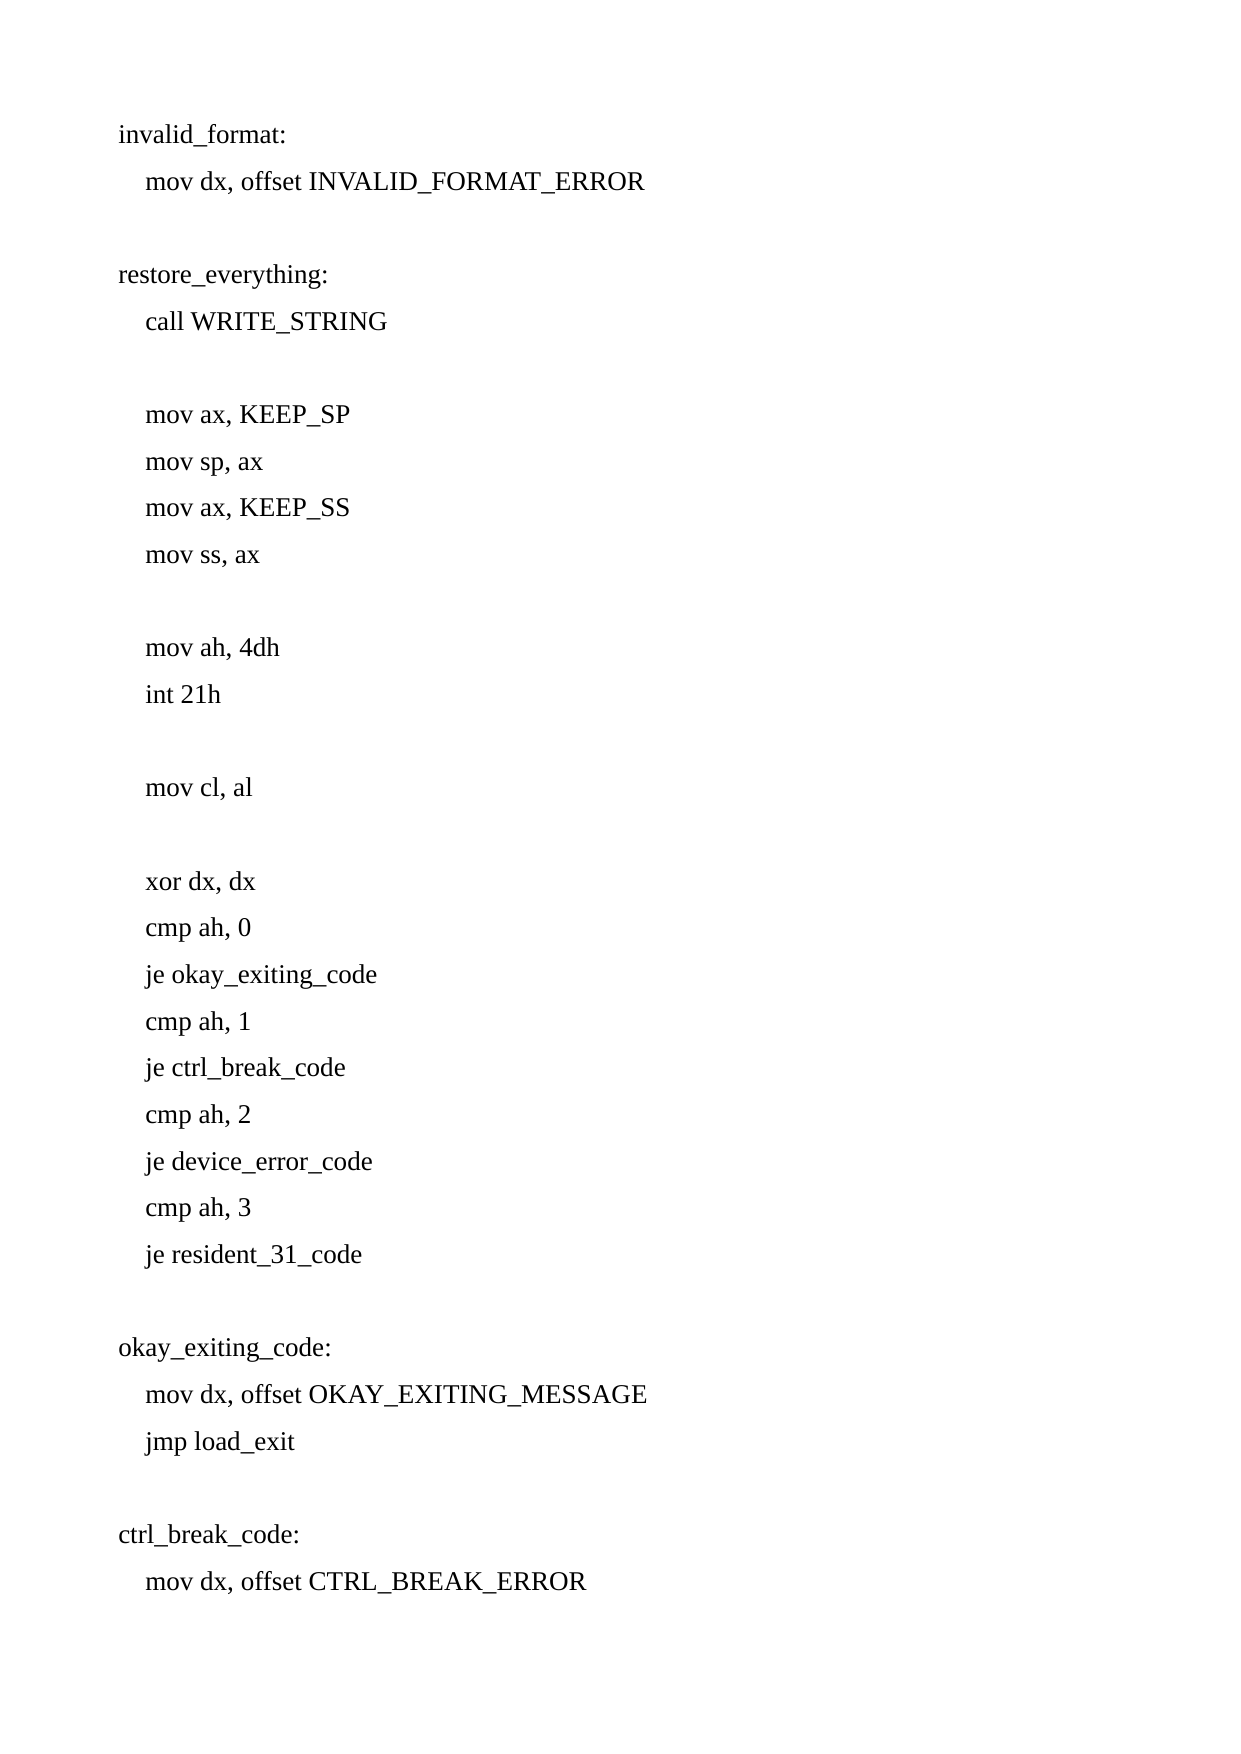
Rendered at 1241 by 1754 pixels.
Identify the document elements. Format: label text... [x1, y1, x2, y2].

text cmp ah, 3 [118, 1191, 1122, 1223]
text mov ah, 4dh [118, 631, 1122, 663]
text mov dx, offset OKAY_EXITING_MESSAGE [118, 1378, 1122, 1409]
text cmp ah, 2 [118, 1098, 1122, 1129]
text xor dx, dx [118, 865, 1122, 896]
text mov dx, offset INVALID_FORMAT_ERROR [118, 165, 1122, 196]
text je resident_31_code [118, 1238, 1122, 1269]
text mov sp, ax [118, 445, 1122, 476]
text int 21h [118, 678, 1122, 709]
text okay_exiting_code: [118, 1331, 1122, 1363]
text je ctrl_break_code [118, 1051, 1122, 1083]
text cmp ah, 1 [118, 1005, 1122, 1036]
text mov ax, KEEP_SS [118, 491, 1122, 523]
text restore_everything: [118, 258, 1122, 289]
text mov ax, KEEP_SP [118, 398, 1122, 429]
text je device_error_code [118, 1145, 1122, 1176]
text cmp ah, 0 [118, 911, 1122, 943]
text je okay_exiting_code [118, 958, 1122, 989]
text mov dx, offset CTRL_BREAK_ERROR [118, 1565, 1122, 1596]
text mov cl, al [118, 771, 1122, 803]
text invalid_format: [118, 118, 1122, 149]
text ctrl_break_code: [118, 1518, 1122, 1549]
text call WRITE_STRING [118, 305, 1122, 336]
text jmp load_exit [118, 1425, 1122, 1456]
text mov ss, ax [118, 538, 1122, 569]
